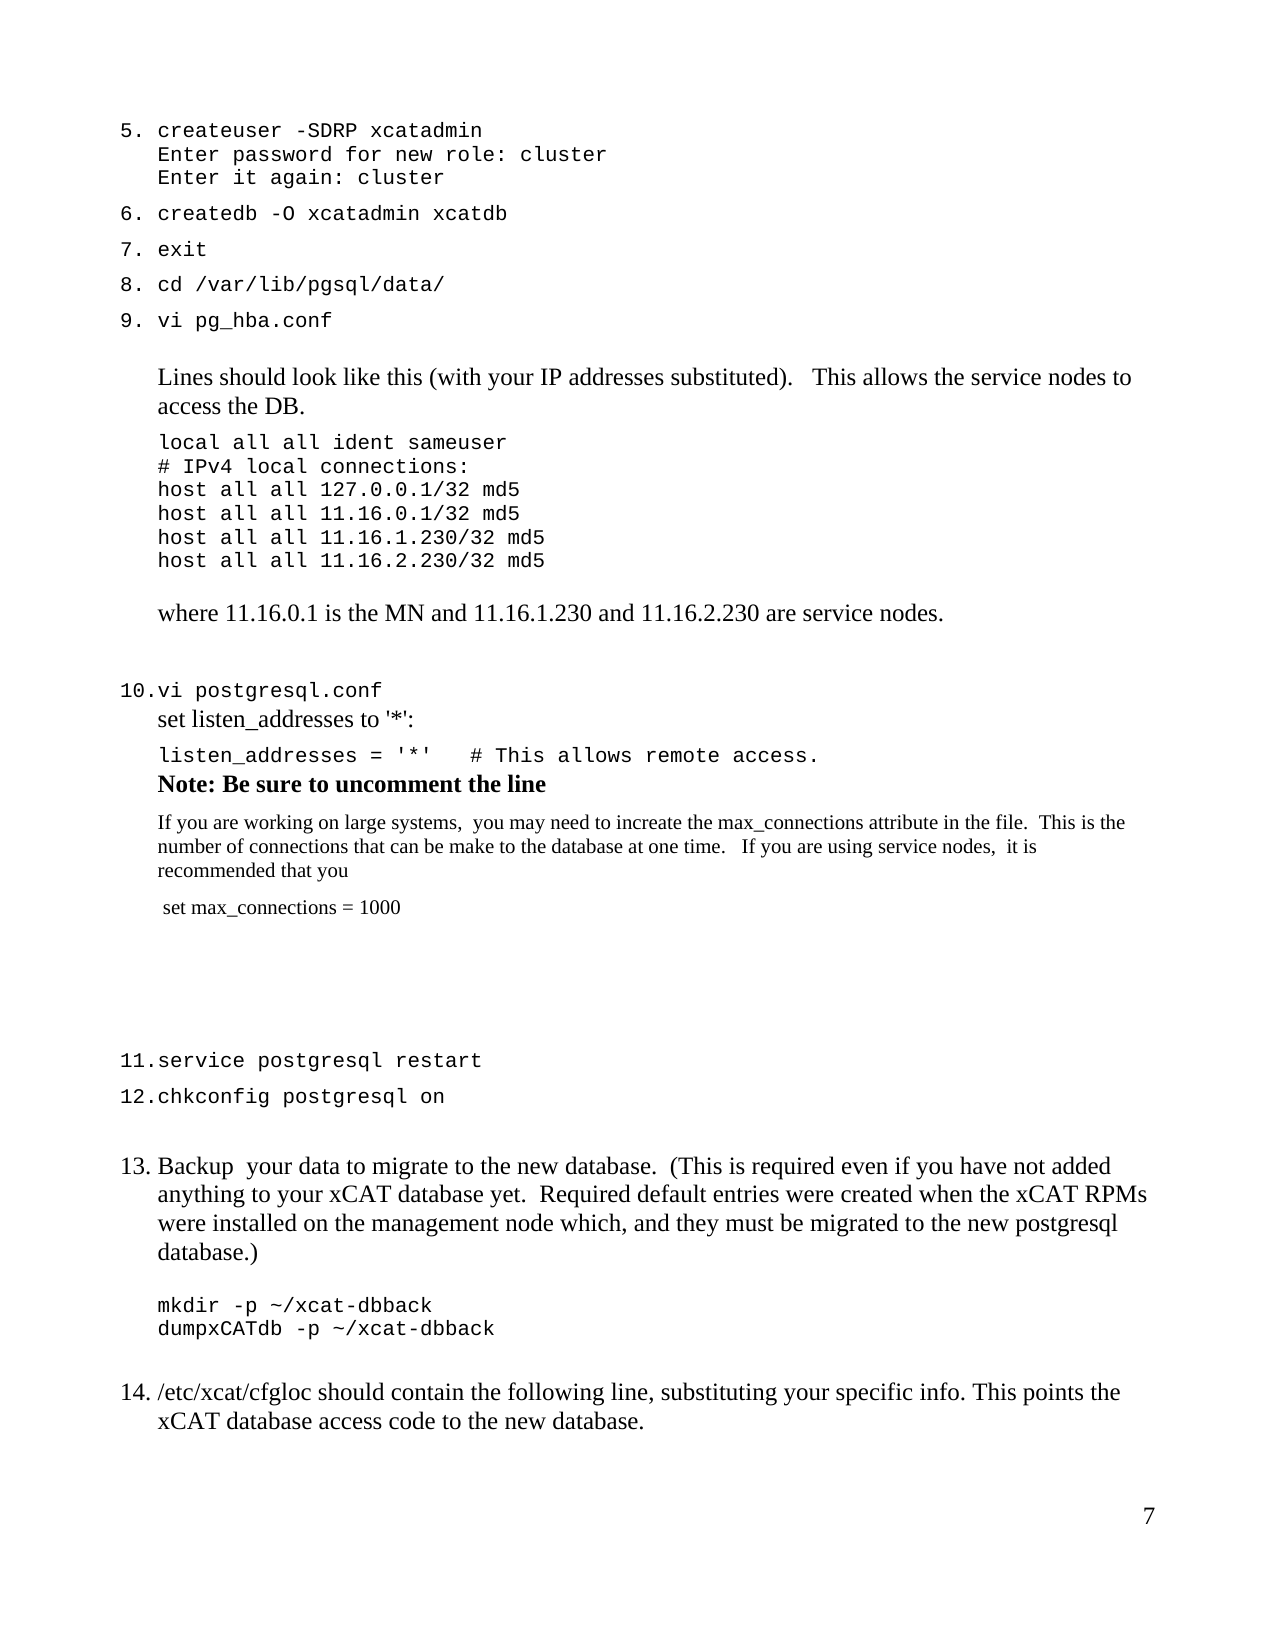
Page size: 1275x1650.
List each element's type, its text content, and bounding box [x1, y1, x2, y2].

text host all all 11.16.2.230/32 md5 [157, 550, 1155, 574]
text set listen_addresses to '*': [157, 704, 1155, 733]
text where 11.16.0.1 is the MN and 11.16.1.230 and 11.16.2.230 are service nodes. [157, 598, 1155, 626]
list service postgresql restart [120, 1050, 1155, 1074]
list chkconfig postgresql on [120, 1086, 1155, 1109]
text If you are working on large systems, you may need to increate the max_connections attribute in the file. This is the number of connections that can be make to the database at one time. If you are using service nodes, it is recommended that you [157, 810, 1155, 882]
text # IPv4 local connections: [157, 456, 1155, 479]
text listen_addresses = '*' # This allows remote access. [157, 745, 1155, 769]
text set max_connections = 1000 [157, 895, 1155, 919]
text Note: Be sure to uncomment the line [157, 769, 1155, 797]
text host all all 11.16.0.1/32 md5 [157, 503, 1155, 527]
list vi pg_hba.conf [120, 310, 1155, 333]
list Backup your data to migrate to the new database. (This is required even if you have not added anything to your xCAT database yet. Required default entries were created when the xCAT RPMs were installed on the management node which, and they must be migrated to the new postgresql database.) [120, 1151, 1155, 1294]
list cd /var/lib/pgsql/data/ [120, 274, 1155, 298]
list createdb -O xcatadmin xcatdb [120, 203, 1155, 227]
list /etc/xcat/cfgloc should contain the following line, substituting your specific info. This points the xCAT database access code to the new database. [120, 1377, 1155, 1435]
text host all all 11.16.1.230/32 md5 [157, 527, 1155, 550]
text Lines should look like this (with your IP addresses substituted). This allows the service nodes to access the DB. [157, 333, 1155, 420]
text dumpxCATdb -p ~/xcat-dbback [157, 1318, 1155, 1342]
list vi postgresql.conf [120, 680, 1155, 704]
list exit [120, 238, 1155, 262]
text local all all ident sameuser [157, 432, 1155, 456]
text host all all 127.0.0.1/32 md5 [157, 479, 1155, 503]
list createuser -SDRP xcatadmin Enter password for new role: cluster Enter it again: cluster [120, 120, 1155, 191]
text mkdir -p ~/xcat-dbback [157, 1294, 1155, 1318]
